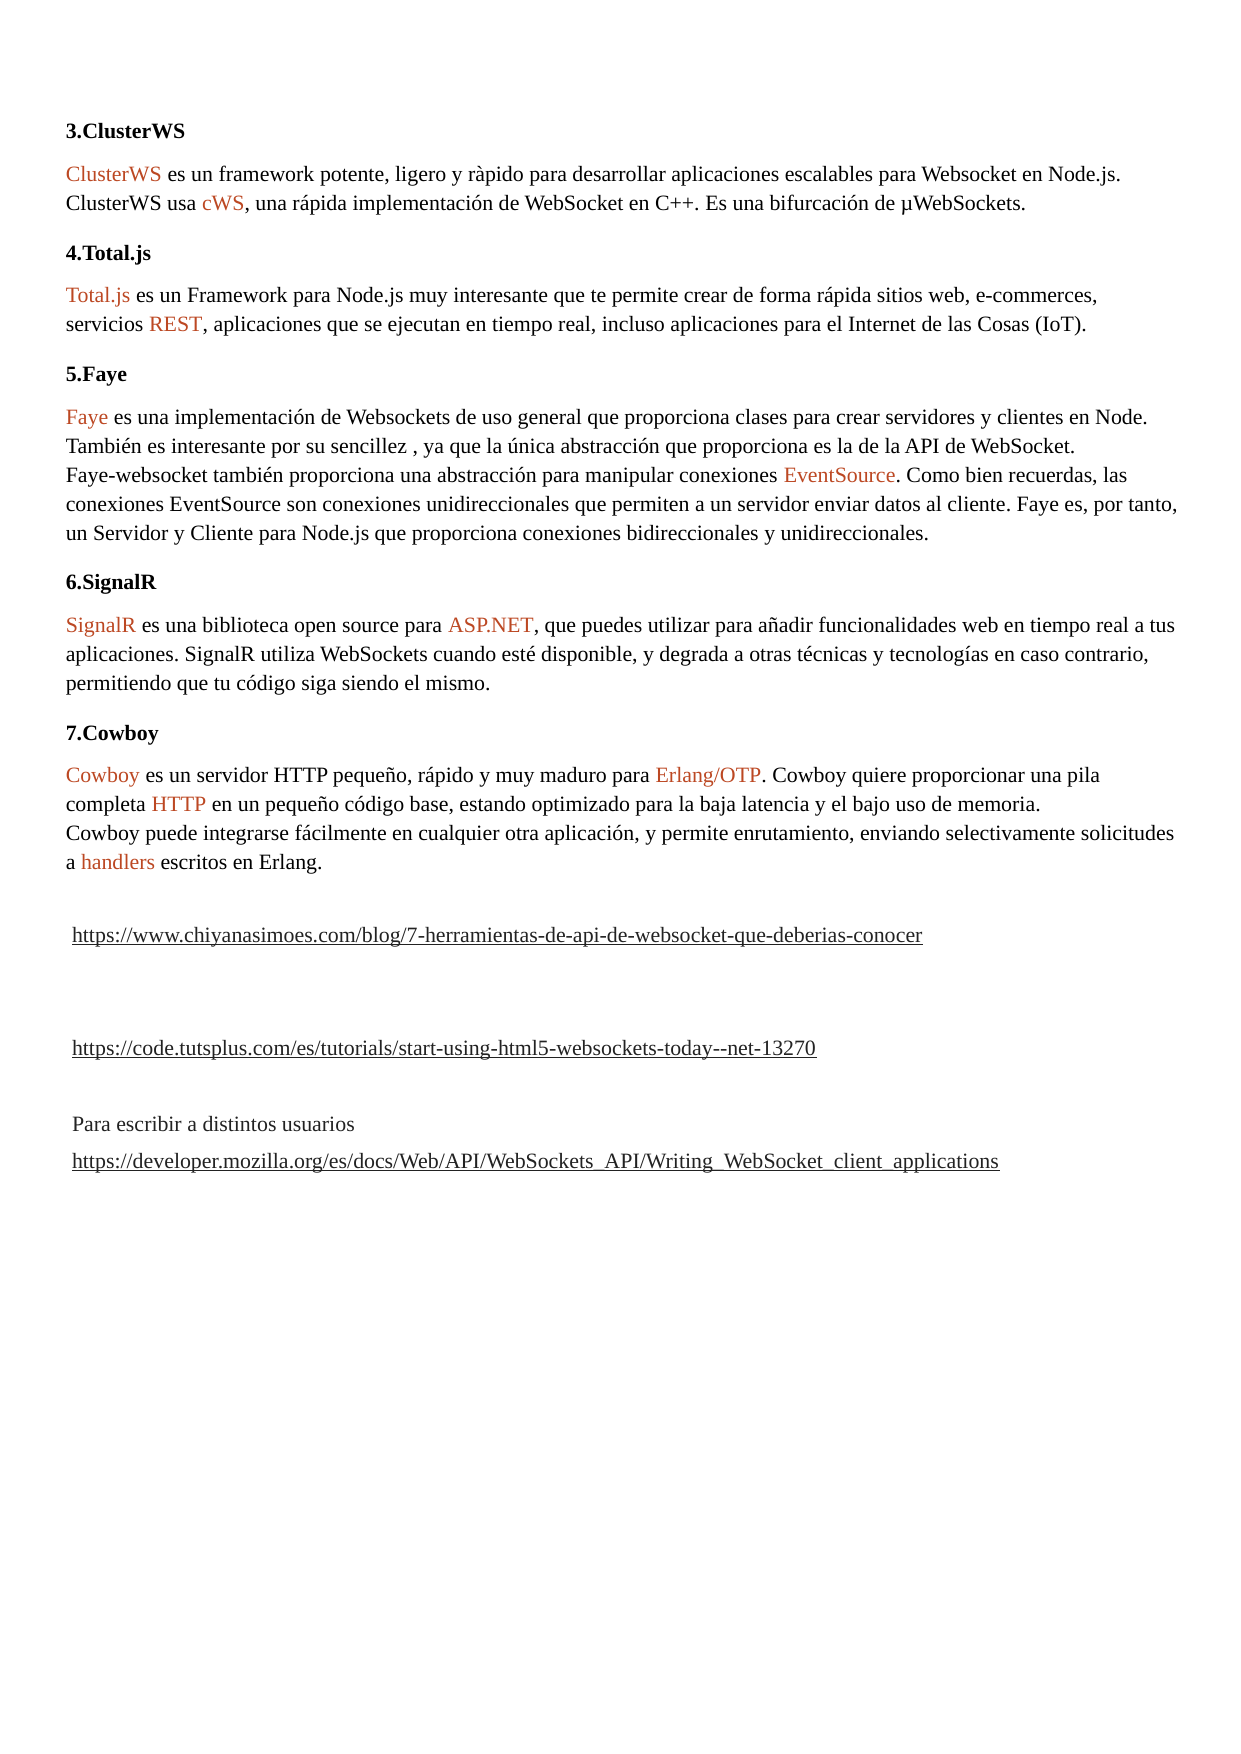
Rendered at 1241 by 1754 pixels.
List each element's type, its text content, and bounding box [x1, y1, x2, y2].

text https://code.tutsplus.com/es/tutorials/start-using-html5-websockets-today--net-13270 [72, 1035, 1175, 1061]
subtitle 7.Cowboy [66, 720, 1181, 745]
subtitle 4.Total.js [66, 239, 1181, 265]
subtitle 3.ClusterWS [66, 118, 1181, 143]
text Para escribir a distintos usuarios [72, 1111, 1175, 1136]
text https://developer.mozilla.org/es/docs/Web/API/WebSockets_API/Writing_WebSocket_client_applications [72, 1148, 1175, 1174]
text Faye-websocket también proporciona una abstracción para manipular conexiones EventSource. Como bien recuerdas, las conexiones EventSource son conexiones unidireccionales que permiten a un servidor enviar datos al cliente. Faye es, por tanto, un Servidor y Cliente para Node.js que proporciona conexiones bidireccionales y unidireccionales. [66, 462, 1181, 545]
text Cowboy puede integrarse fácilmente en cualquier otra aplicación, y permite enrutamiento, enviando selectivamente solicitudes a handlers escritos en Erlang. [66, 820, 1181, 874]
text https://www.chiyanasimoes.com/blog/7-herramientas-de-api-de-websocket-que-deberias-conocer [72, 922, 1175, 947]
text ClusterWS es un framework potente, ligero y ràpido para desarrollar aplicaciones escalables para Websocket en Node.js. ClusterWS usa cWS, una rápida implementación de WebSocket en C++. Es una bifurcación de µWebSockets. [66, 161, 1181, 215]
subtitle 6.SignalR [66, 569, 1181, 594]
subtitle 5.Faye [66, 361, 1181, 386]
text Cowboy es un servidor HTTP pequeño, rápido y muy maduro para Erlang/OTP. Cowboy quiere proporcionar una pila completa HTTP en un pequeño código base, estando optimizado para la baja latencia y el bajo uso de memoria. [66, 762, 1181, 817]
text Faye es una implementación de Websockets de uso general que proporciona clases para crear servidores y clientes en Node. También es interesante por su sencillez , ya que la única abstracción que proporciona es la de la API de WebSocket. [66, 404, 1181, 458]
text Total.js es un Framework para Node.js muy interesante que te permite crear de forma rápida sitios web, e-commerces, servicios REST, aplicaciones que se ejecutan en tiempo real, incluso aplicaciones para el Internet de las Cosas (IoT). [66, 282, 1181, 336]
text SignalR es una biblioteca open source para ASP.NET, que puedes utilizar para añadir funcionalidades web en tiempo real a tus aplicaciones. SignalR utiliza WebSockets cuando esté disponible, y degrada a otras técnicas y tecnologías en caso contrario, permitiendo que tu código siga siendo el mismo. [66, 612, 1181, 695]
